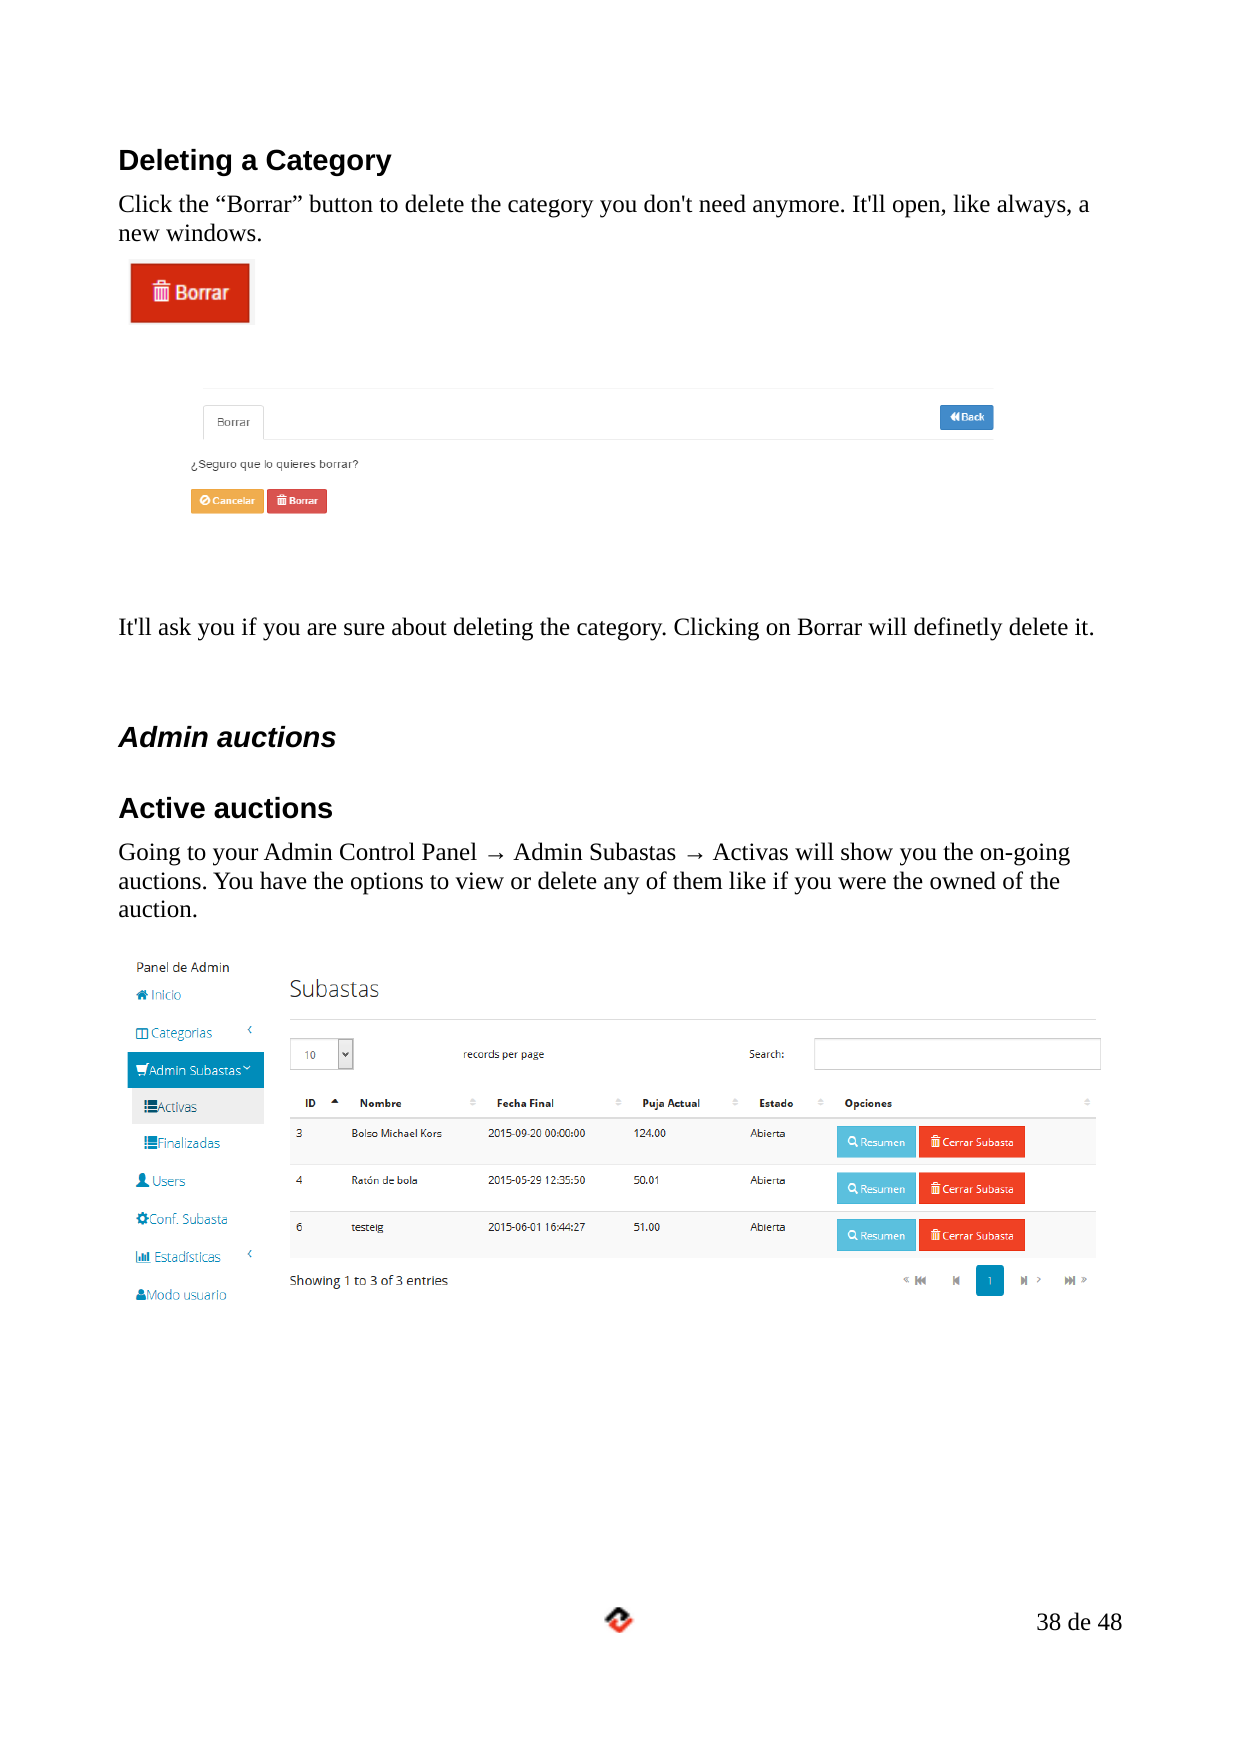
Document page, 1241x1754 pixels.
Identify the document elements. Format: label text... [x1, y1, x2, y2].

subtitle Deleting a Category [118, 143, 1122, 177]
text It'll ask you if you are sure about deleting the category. Clicking on Borrar will definetly delete it. [118, 612, 1122, 641]
text Click the “Borrar” button to delete the category you don't need anymore. It'll open, like always, a new windows. [118, 189, 1122, 247]
subtitle Admin auctions [118, 720, 1122, 753]
subtitle Active auctions [118, 791, 1122, 824]
text Going to your Admin Control Panel → Admin Subastas → Activas will show you the on-going auctions. You have the options to view or delete any of them like if you were the owned of the auction. [118, 837, 1122, 923]
